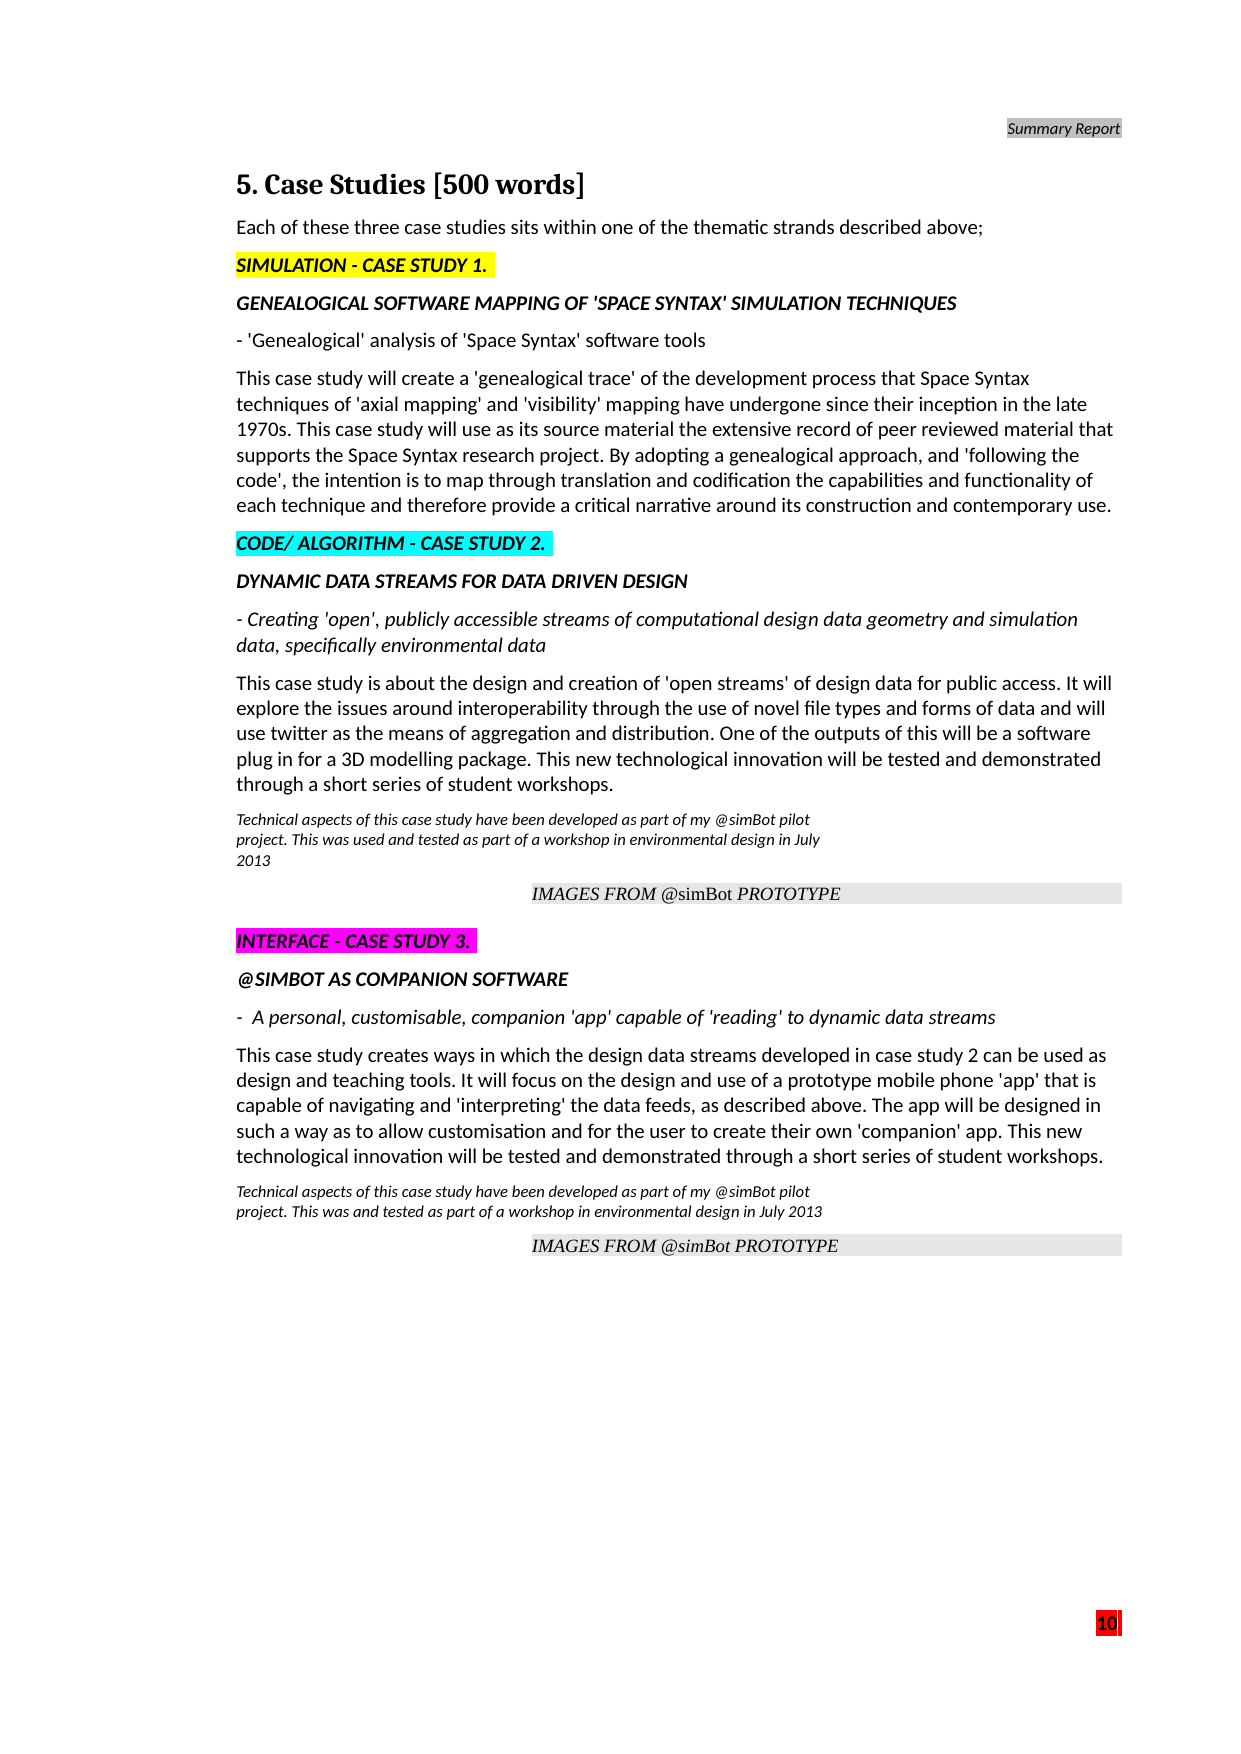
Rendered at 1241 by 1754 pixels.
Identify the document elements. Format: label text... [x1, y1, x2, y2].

text This case study is about the design and creation of 'open streams' of design data for public access. It will explore the issues around interoperability through the use of novel file types and forms of data and will use twitter as the means of aggregation and distribution. One of the outputs of this will be a software plug in for a 3D modelling package. This new technological innovation will be tested and demonstrated through a short series of student workshops. [236, 670, 1122, 797]
text IMAGES FROM @simBot PROTOTYPE [532, 883, 1122, 904]
text - Creating 'open', publicly accessible streams of computational design data geometry and simulation data, specifically environmental data [236, 606, 1122, 657]
text INTERFACE - CASE STUDY 3. [236, 928, 1122, 953]
text Technical aspects of this case study have been developed as part of my @simBot pilot project. This was and tested as part of a workshop in environmental design in July 2013 [236, 1181, 827, 1222]
text This case study will create a 'genealogical trace' of the development process that Space Syntax techniques of 'axial mapping' and 'visibility' mapping have undergone since their inception in the late 1970s. This case study will use as its source material the extensive record of peer reviewed material that supports the Space Syntax research project. By adopting a genealogical approach, and 'following the code', the intention is to map through translation and codification the capabilities and functionality of each technique and therefore provide a critical narrative around its construction and contemporary use. [236, 366, 1122, 518]
text @SIMBOT AS COMPANION SOFTWARE [236, 966, 1122, 991]
text - A personal, customisable, companion 'app' capable of 'reading' to dynamic data streams [236, 1004, 1122, 1029]
text This case study creates ways in which the design data streams developed in case study 2 can be used as design and teaching tools. It will focus on the design and use of a prototype mobile phone 'app' that is capable of navigating and 'interpreting' the data feeds, as described above. The app will be designed in such a way as to allow customisation and for the user to create their own 'companion' app. This new technological innovation will be tested and demonstrated through a short series of student workshops. [236, 1042, 1122, 1169]
text IMAGES FROM @simBot PROTOTYPE [532, 1234, 1122, 1256]
text Technical aspects of this case study have been developed as part of my @simBot pilot project. This was used and tested as part of a workshop in environmental design in July 2013 [236, 809, 827, 870]
text GENEALOGICAL SOFTWARE MAPPING OF 'SPACE SYNTAX' SIMULATION TECHNIQUES [236, 290, 1122, 315]
text SIMULATION - CASE STUDY 1. [236, 252, 1122, 277]
text DYNAMIC DATA STREAMS FOR DATA DRIVEN DESIGN [236, 568, 1122, 594]
text Each of these three case studies sits within one of the thematic strands described above; [236, 214, 1122, 239]
text - 'Genealogical' analysis of 'Space Syntax' software tools [236, 328, 1122, 353]
text CODE/ ALGORITHM - CASE STUDY 2. [236, 531, 1122, 556]
subtitle 5. Case Studies [500 words] [236, 168, 1122, 201]
